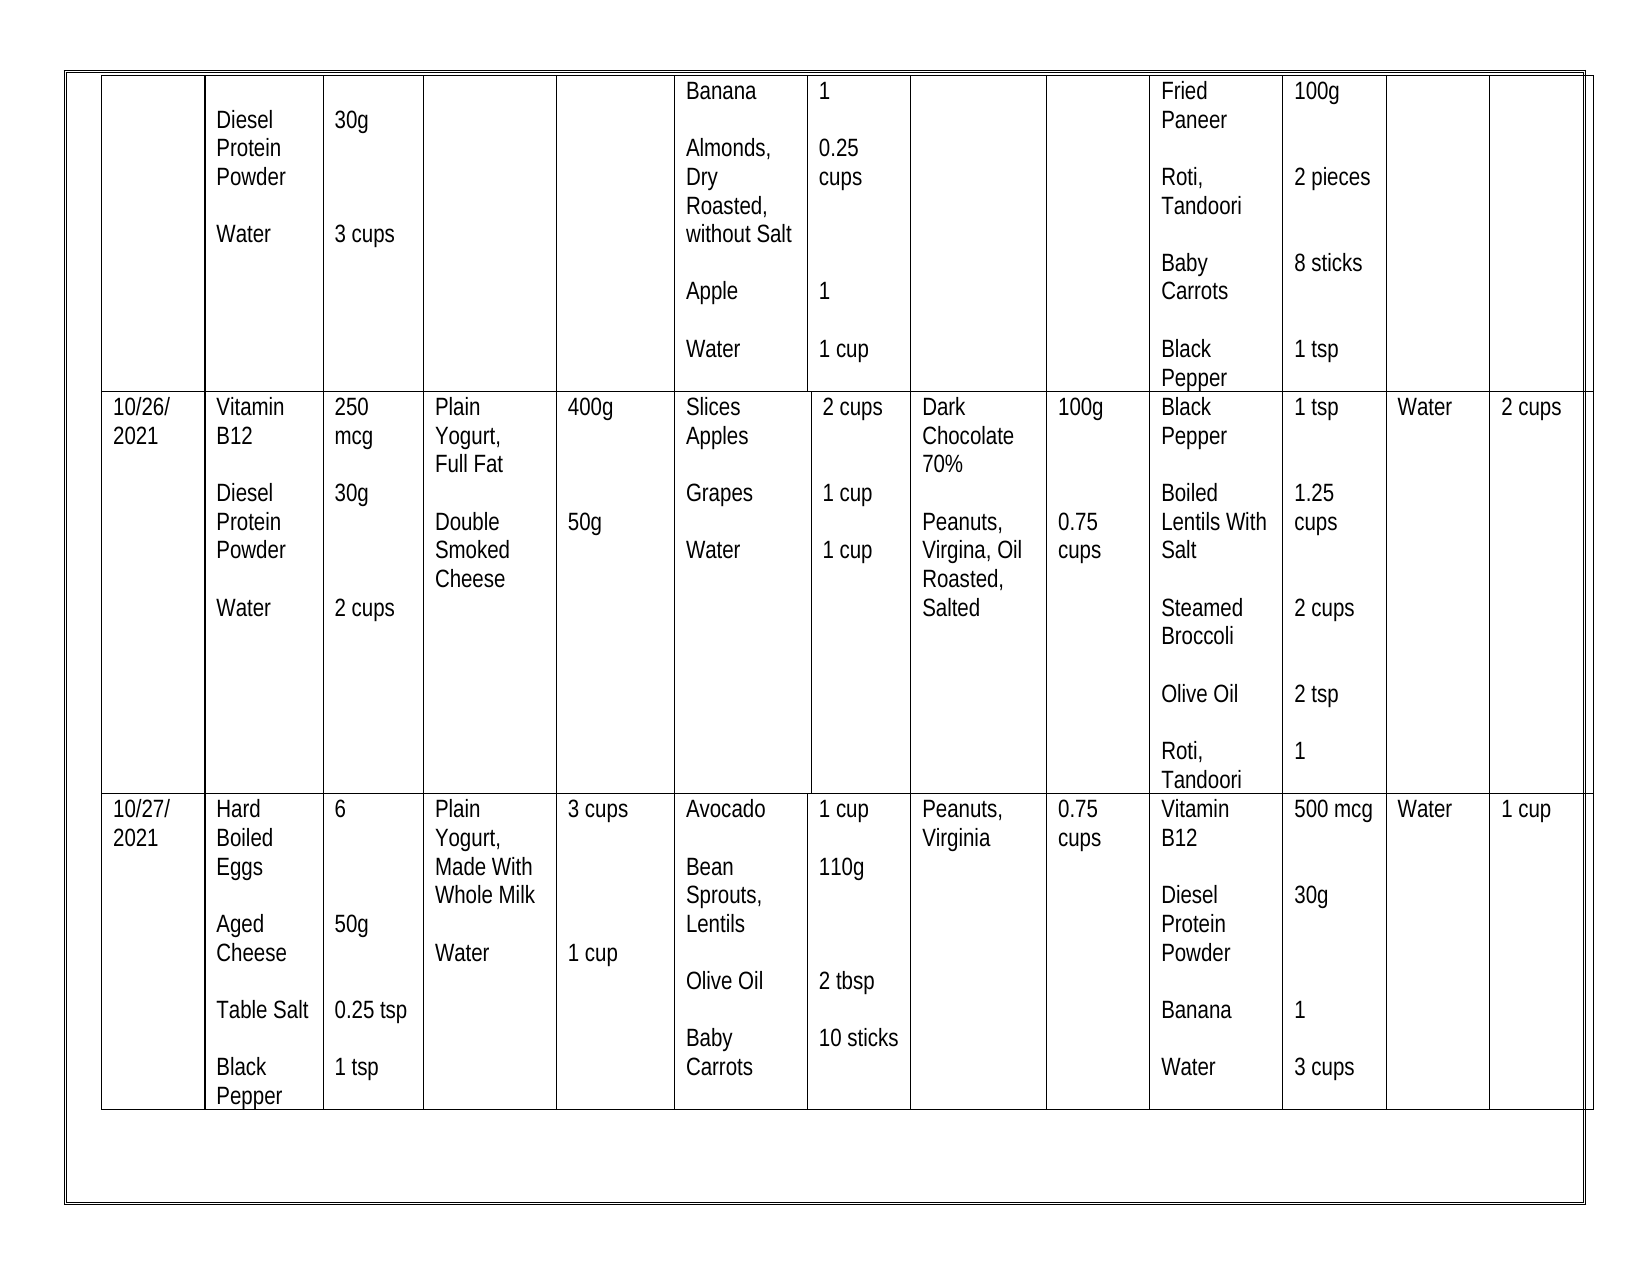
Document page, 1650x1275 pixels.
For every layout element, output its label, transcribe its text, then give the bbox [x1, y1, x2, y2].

table_cell [557, 76, 674, 391]
table_cell 1 tsp 1.25 cups 2 cups 2 tsp 1 [1283, 392, 1386, 793]
table_cell 3 cups 1 cup [557, 794, 674, 1109]
table_cell 10/27/ 2021 [102, 794, 204, 1109]
table_cell [1047, 76, 1149, 391]
table_cell 1 cup 110g 2 tbsp 10 sticks [808, 794, 910, 1109]
table_cell Banana Almonds, Dry Roasted, without Salt Apple Water [675, 76, 807, 391]
table_cell [911, 76, 1046, 391]
table_cell [102, 76, 204, 391]
table_cell [1586, 392, 1593, 793]
table_cell [1586, 76, 1593, 391]
table_cell Plain Yogurt, Made With Whole Milk Water [424, 794, 556, 1109]
table_cell [1490, 76, 1583, 391]
table_cell [1387, 76, 1489, 391]
table_cell Vitamin B12 Diesel Protein Powder Banana Water [1150, 794, 1282, 1109]
table_cell Vitamin B12 Diesel Protein Powder Water [206, 392, 323, 793]
table_cell [424, 76, 556, 391]
table_cell 30g 3 cups [324, 76, 423, 391]
table_cell Slices Apples Grapes Water [675, 392, 811, 793]
table_cell Black Pepper Boiled Lentils With Salt Steamed Broccoli Olive Oil Roti, Tandoori [1150, 392, 1282, 793]
table_cell 10/26/ 2021 [102, 392, 204, 793]
table_cell 1 cup [1490, 794, 1583, 1109]
table_cell Dark Chocolate 70% Peanuts, Virgina, Oil Roasted, Salted [911, 392, 1046, 793]
table_cell Water [1387, 794, 1489, 1109]
table_cell Peanuts, Virginia [911, 794, 1046, 1109]
table_cell 100g 0.75 cups [1047, 392, 1149, 793]
table_cell Water [1387, 392, 1489, 793]
table_cell 500 mcg 30g 1 3 cups [1283, 794, 1386, 1109]
table_cell 250 mcg 30g 2 cups [324, 392, 423, 793]
table_cell 1 0.25 cups 1 1 cup [808, 76, 910, 391]
table_cell 6 50g 0.25 tsp 1 tsp [324, 794, 423, 1109]
table_cell 0.75 cups [1047, 794, 1149, 1109]
table_cell Diesel Protein Powder Water [206, 76, 323, 391]
table_cell Avocado Bean Sprouts, Lentils Olive Oil Baby Carrots [675, 794, 807, 1109]
table_cell [1586, 794, 1593, 1109]
table_cell 2 cups 1 cup 1 cup [812, 392, 910, 793]
table_cell Plain Yogurt, Full Fat Double Smoked Cheese [424, 392, 556, 793]
table_cell 100g 2 pieces 8 sticks 1 tsp [1283, 76, 1386, 391]
table_cell 400g 50g [557, 392, 674, 793]
table_cell 2 cups [1490, 392, 1583, 793]
table_cell Fried Paneer Roti, Tandoori Baby Carrots Black Pepper [1150, 76, 1282, 391]
table_cell Hard Boiled Eggs Aged Cheese Table Salt Black Pepper [206, 794, 323, 1109]
